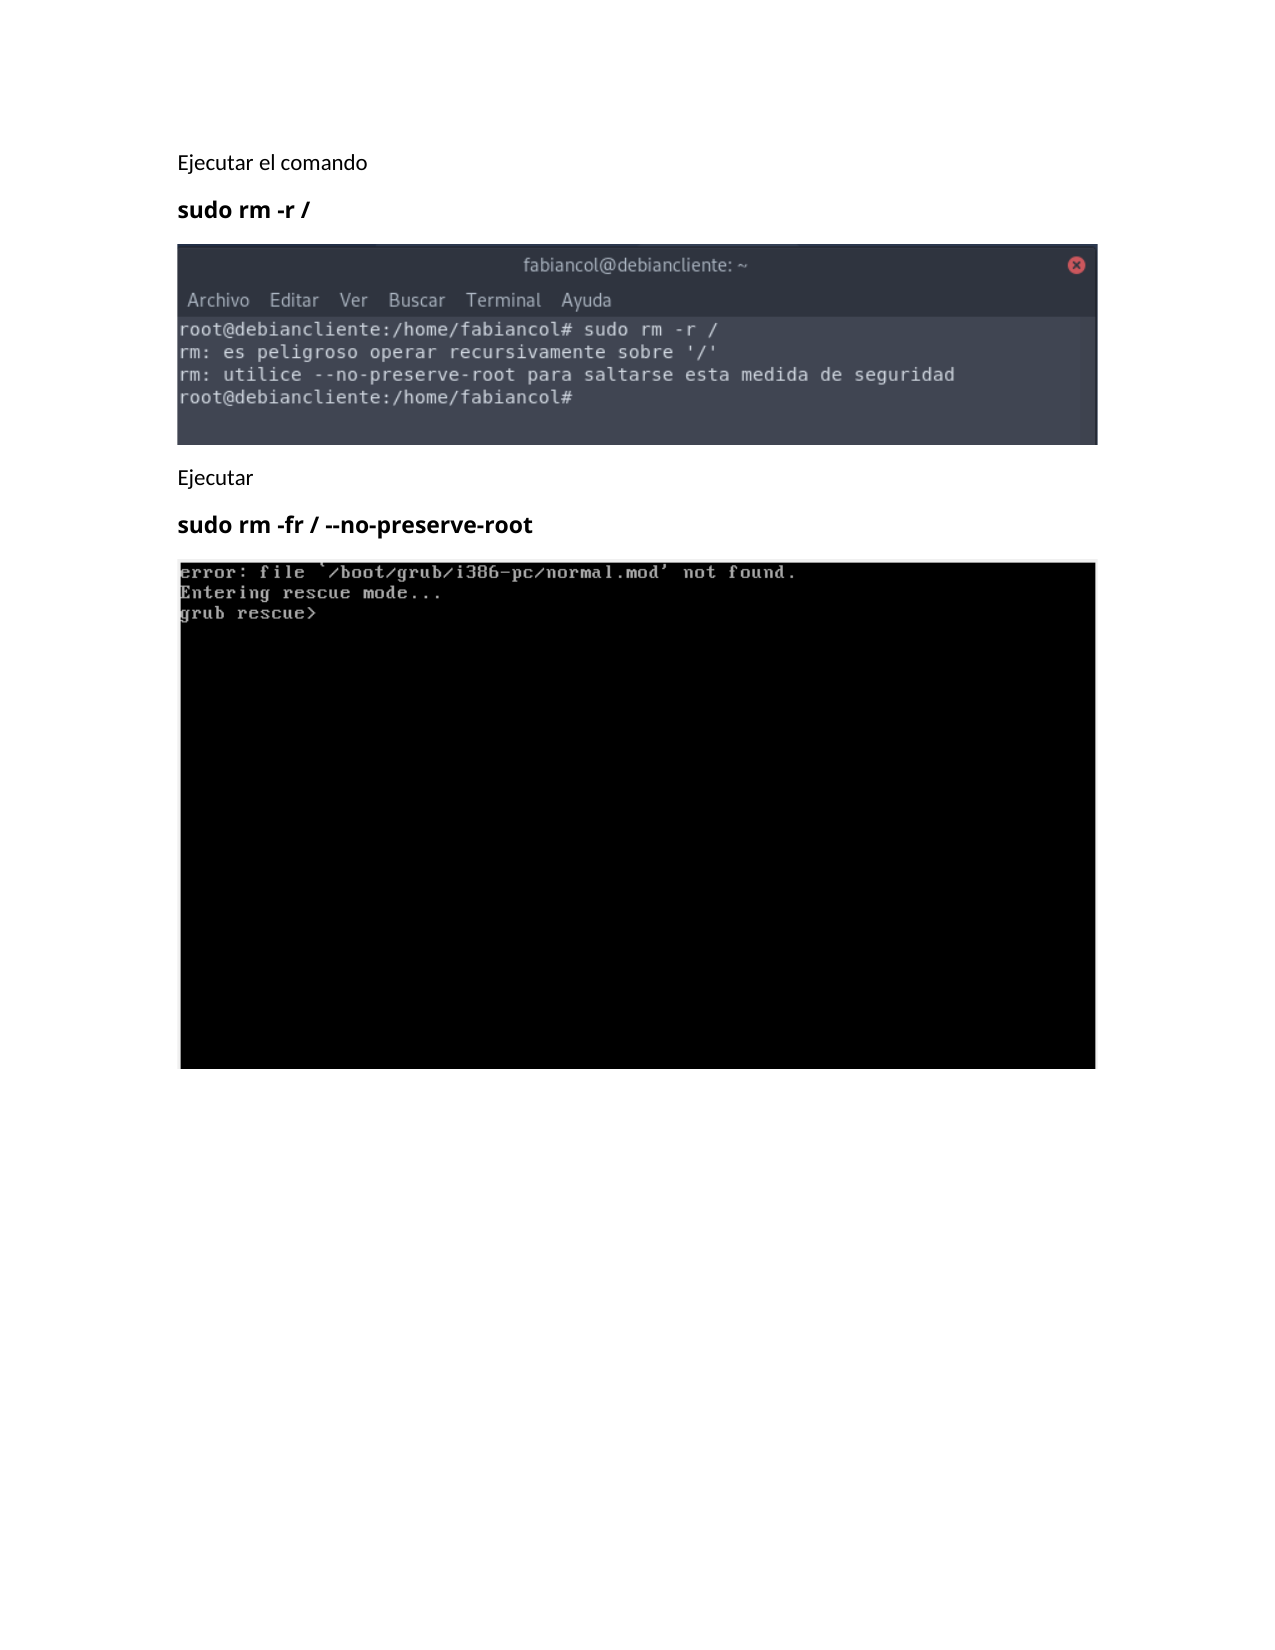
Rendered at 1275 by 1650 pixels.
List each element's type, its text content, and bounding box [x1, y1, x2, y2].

text sudo rm -fr / --no-preserve-root [177, 509, 1098, 541]
text sudo rm -r / [177, 194, 1098, 225]
text Ejecutar el comando [177, 148, 1098, 176]
text Ejecutar [177, 463, 1098, 491]
